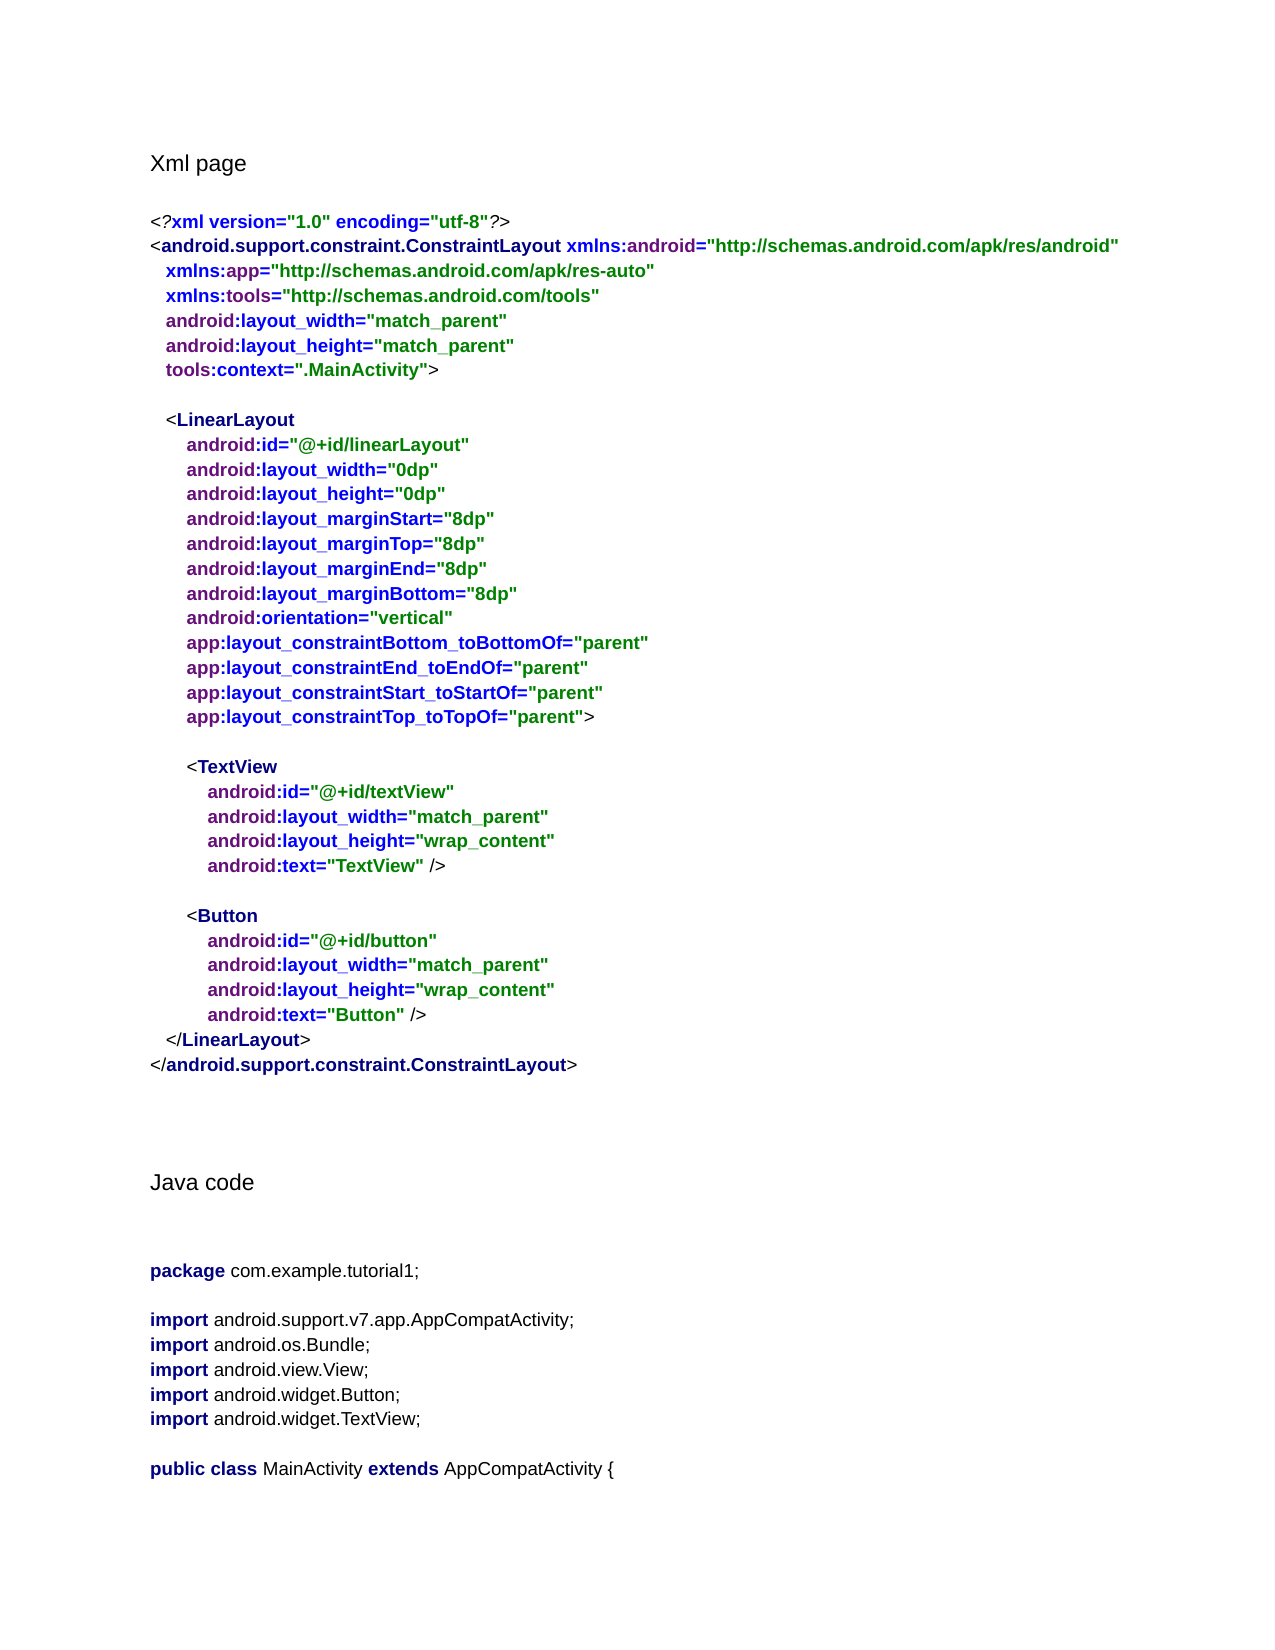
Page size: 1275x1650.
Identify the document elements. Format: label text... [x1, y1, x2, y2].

text android:layout_height="0dp" [150, 483, 1125, 505]
text android:id="@+id/linearLayout" [150, 433, 1125, 455]
text package com.example.tutorial1; [150, 1259, 1125, 1281]
text Xml page [150, 150, 1125, 176]
text android:text="Button" /> [150, 1004, 1125, 1025]
text import android.view.View; [150, 1358, 1125, 1380]
text <android.support.constraint.ConstraintLayout xmlns:android="http://schemas.android.com/apk/res/android" [150, 235, 1125, 257]
text android:text="TextView" /> [150, 855, 1125, 877]
text android:layout_width="match_parent" [150, 805, 1125, 827]
text android:layout_height="wrap_content" [150, 979, 1125, 1001]
text android:layout_height="match_parent" [150, 334, 1125, 356]
text app:layout_constraintEnd_toEndOf="parent" [150, 657, 1125, 678]
text </android.support.constraint.ConstraintLayout> [150, 1053, 1125, 1075]
text android:layout_marginTop="8dp" [150, 533, 1125, 554]
text android:id="@+id/button" [150, 929, 1125, 951]
text <TextView [150, 756, 1125, 777]
text <?xml version="1.0" encoding="utf-8"?> [150, 210, 1125, 232]
text android:layout_marginBottom="8dp" [150, 582, 1125, 604]
text android:layout_width="0dp" [150, 458, 1125, 480]
text <Button [150, 904, 1125, 926]
text android:layout_width="match_parent" [150, 954, 1125, 976]
text app:layout_constraintTop_toTopOf="parent"> [150, 706, 1125, 728]
text Java code [150, 1169, 1125, 1195]
text import android.support.v7.app.AppCompatActivity; [150, 1309, 1125, 1331]
text import android.widget.Button; [150, 1383, 1125, 1405]
text </LinearLayout> [150, 1028, 1125, 1050]
text xmlns:app="http://schemas.android.com/apk/res-auto" [150, 260, 1125, 282]
text <LinearLayout [150, 409, 1125, 430]
text android:layout_marginEnd="8dp" [150, 557, 1125, 579]
text android:layout_marginStart="8dp" [150, 508, 1125, 529]
text app:layout_constraintStart_toStartOf="parent" [150, 681, 1125, 703]
text import android.os.Bundle; [150, 1334, 1125, 1355]
text android:layout_width="match_parent" [150, 309, 1125, 331]
text android:orientation="vertical" [150, 607, 1125, 629]
text android:id="@+id/textView" [150, 781, 1125, 802]
text public class MainActivity extends AppCompatActivity { [150, 1458, 1125, 1479]
text xmlns:tools="http://schemas.android.com/tools" [150, 285, 1125, 306]
text import android.widget.TextView; [150, 1408, 1125, 1430]
text android:layout_height="wrap_content" [150, 830, 1125, 852]
text tools:context=".MainActivity"> [150, 359, 1125, 381]
text app:layout_constraintBottom_toBottomOf="parent" [150, 632, 1125, 653]
